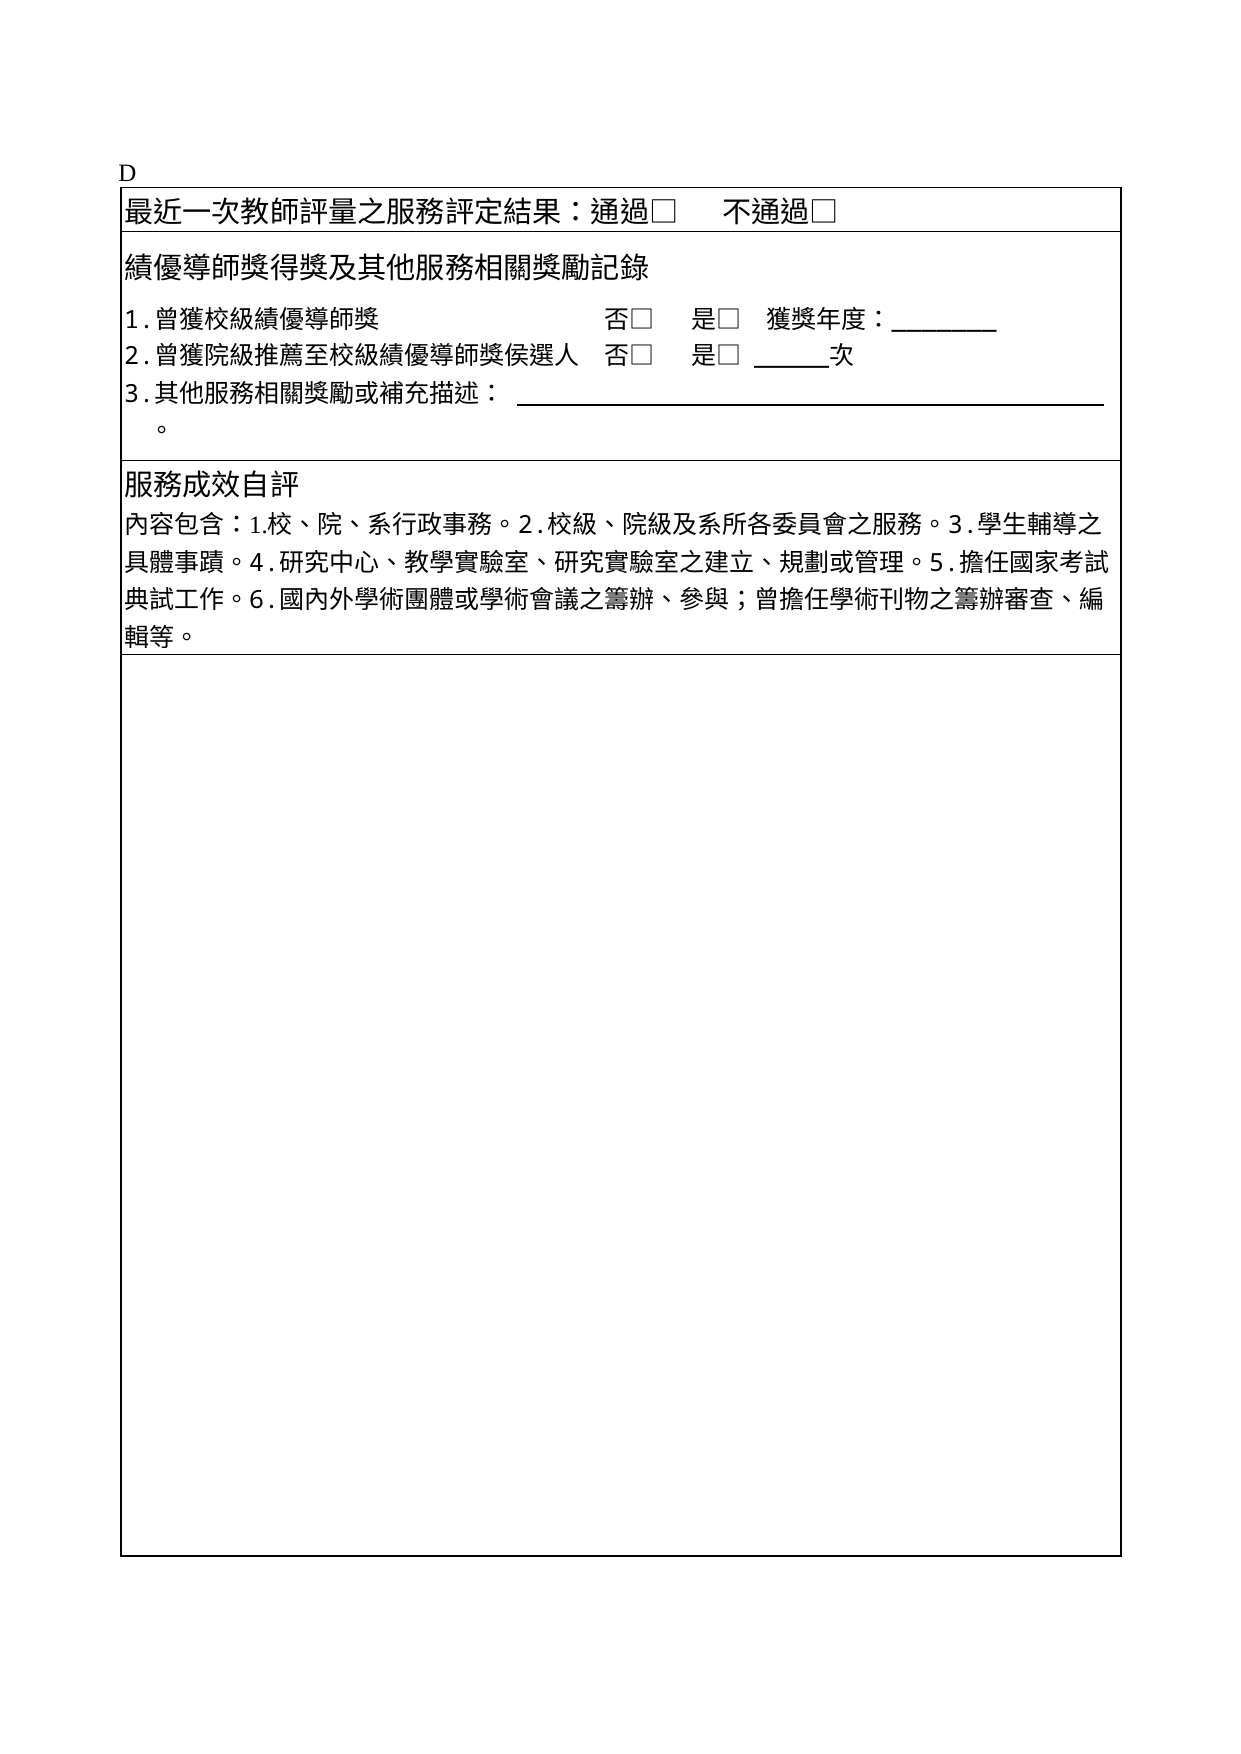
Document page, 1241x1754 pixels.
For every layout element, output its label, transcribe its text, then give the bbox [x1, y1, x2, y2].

table_header 最近一次教師評量之服務評定結果：通過□ 不通過□ [122, 188, 1120, 231]
text D [118, 156, 1122, 187]
table_cell 績優導師獎得獎及其他服務相關獎勵記錄 1.曾獲校級績優導師獎 否□ 是□ 獲獎年度：_______ 2.曾獲院級推薦至校級績優導師獎侯選人 否□ 是□ _____次 3.其他服務相關獎勵或補充描述： 。 [122, 232, 1120, 459]
table_cell 服務成效自評 內容包含：1.校、院、系行政事務。2.校級、院級及系所各委員會之服務。3.學生輔導之具體事蹟。4.研究中心、教學實驗室、研究實驗室之建立、規劃或管理。5.擔任國家考試典試工作。6.國內外學術團體或學術會議之籌辦、參與；曾擔任學術刊物之籌辦審查、編輯等。 [122, 461, 1120, 653]
table_cell [122, 655, 1120, 1555]
